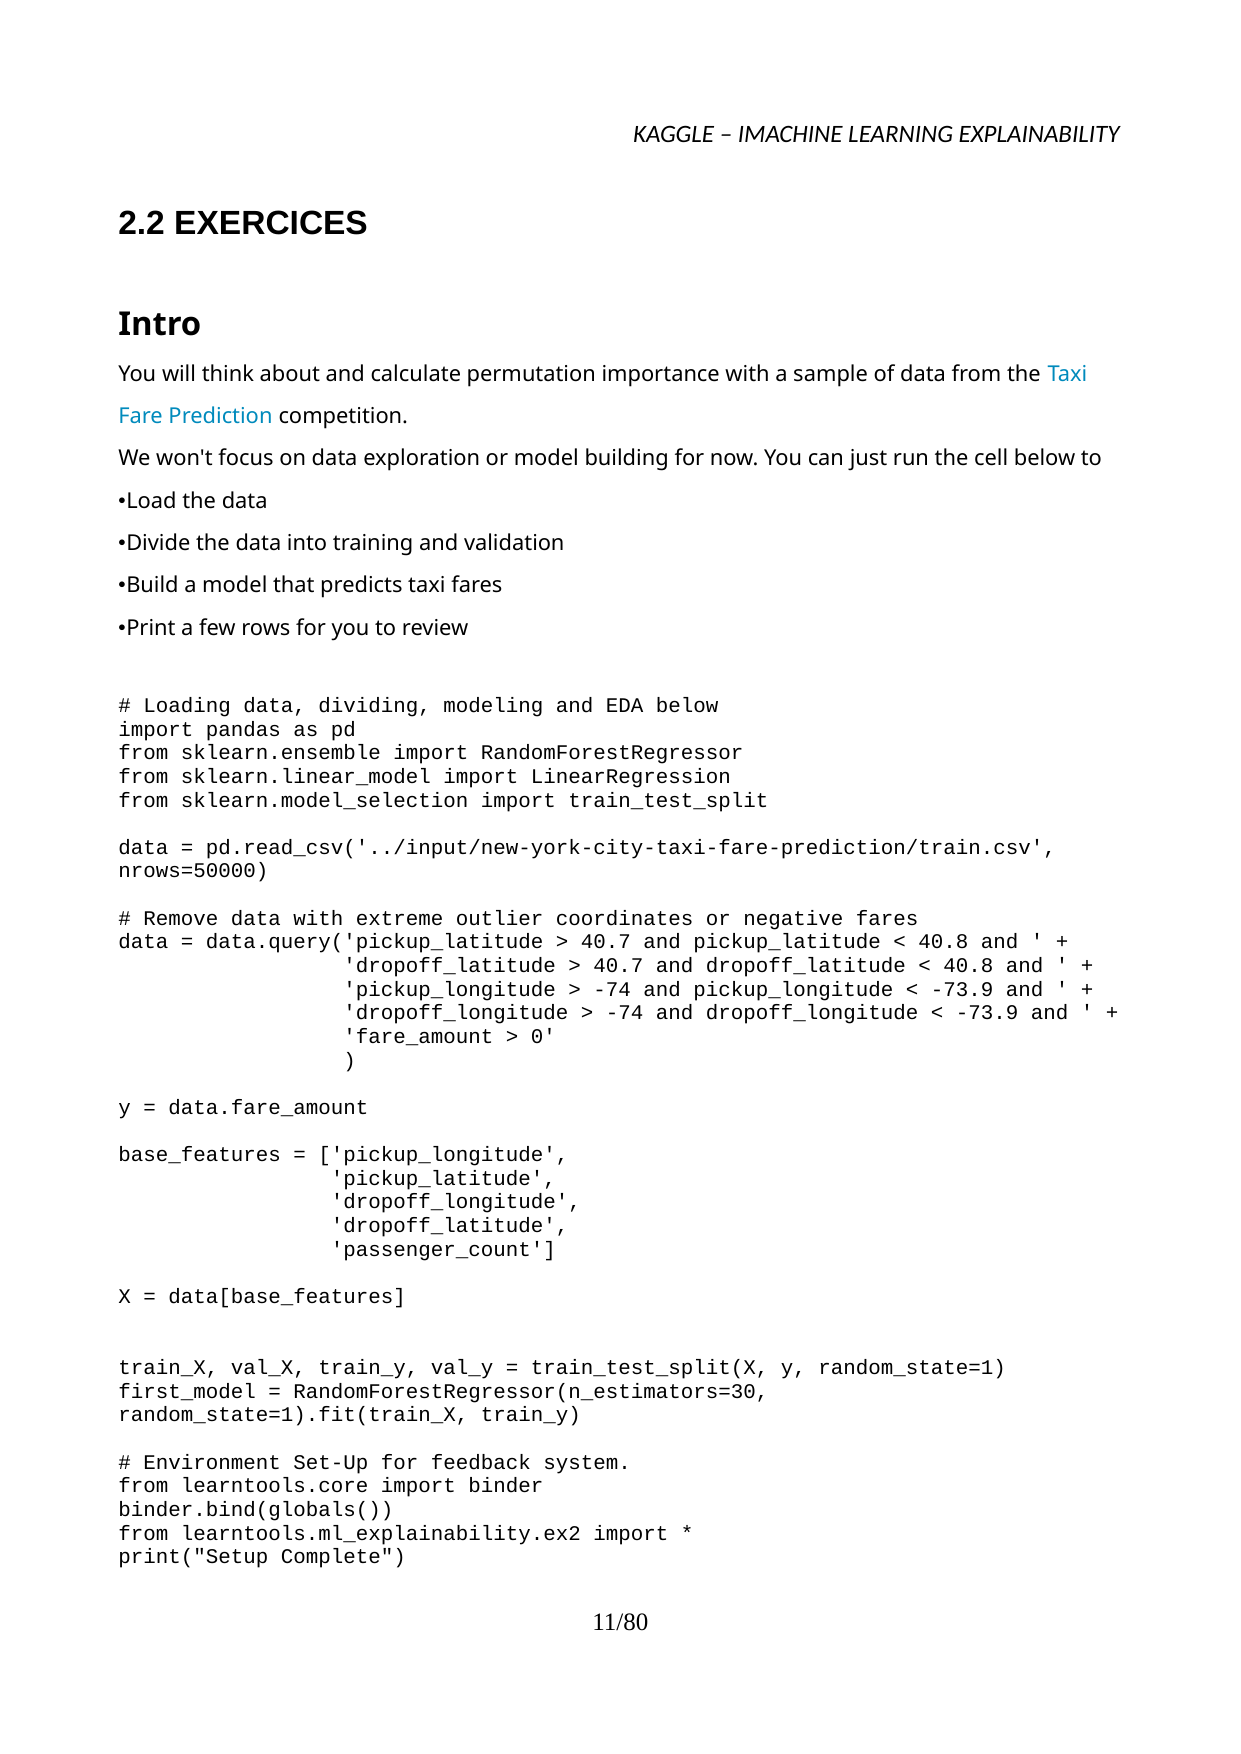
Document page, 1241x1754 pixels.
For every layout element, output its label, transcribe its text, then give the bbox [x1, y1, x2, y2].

text data = data.query('pickup_latitude > 40.7 and pickup_latitude < 40.8 and ' + [118, 931, 1122, 955]
text We won't focus on data exploration or model building for now. You can just run the cell below to [118, 442, 1122, 472]
text 'passenger_count'] [118, 1239, 1122, 1262]
text # Remove data with extreme outlier coordinates or negative fares [118, 908, 1122, 931]
text from sklearn.linear_model import LinearRegression [118, 766, 1122, 789]
text train_X, val_X, train_y, val_y = train_test_split(X, y, random_state=1) [118, 1357, 1122, 1381]
list Load the data [118, 484, 1122, 514]
text 'dropoff_latitude', [118, 1215, 1122, 1239]
text binder.bind(globals()) [118, 1499, 1122, 1523]
text from sklearn.ensemble import RandomForestRegressor [118, 742, 1122, 766]
text from sklearn.model_selection import train_test_split [118, 789, 1122, 813]
text 'dropoff_longitude', [118, 1192, 1122, 1215]
subtitle Intro [118, 301, 1122, 345]
text You will think about and calculate permutation importance with a sample of data from the Taxi Fare Prediction competition. [118, 358, 1122, 430]
text base_features = ['pickup_longitude', [118, 1144, 1122, 1168]
text # Environment Set-Up for feedback system. [118, 1452, 1122, 1475]
text X = data[base_features] [118, 1286, 1122, 1310]
text first_model = RandomForestRegressor(n_estimators=30, random_state=1).fit(train_X, train_y) [118, 1381, 1122, 1428]
subtitle 2.2 EXERCICES [118, 203, 1122, 242]
text data = pd.read_csv('../input/new-york-city-taxi-fare-prediction/train.csv', nrows=50000) [118, 837, 1122, 884]
text 'dropoff_longitude > -74 and dropoff_longitude < -73.9 and ' + [118, 1002, 1122, 1026]
text 'pickup_latitude', [118, 1168, 1122, 1192]
list Print a few rows for you to review [118, 611, 1122, 641]
text # Loading data, dividing, modeling and EDA below [118, 695, 1122, 719]
list Divide the data into training and validation [118, 527, 1122, 557]
list Build a model that predicts taxi fares [118, 569, 1122, 599]
text 'dropoff_latitude > 40.7 and dropoff_latitude < 40.8 and ' + [118, 955, 1122, 979]
text from learntools.core import binder [118, 1475, 1122, 1499]
text ) [118, 1050, 1122, 1073]
text 'fare_amount > 0' [118, 1026, 1122, 1050]
text 'pickup_longitude > -74 and pickup_longitude < -73.9 and ' + [118, 979, 1122, 1002]
text import pandas as pd [118, 719, 1122, 742]
text from learntools.ml_explainability.ex2 import * [118, 1523, 1122, 1546]
text print("Setup Complete") [118, 1546, 1122, 1570]
text y = data.fare_amount [118, 1097, 1122, 1121]
